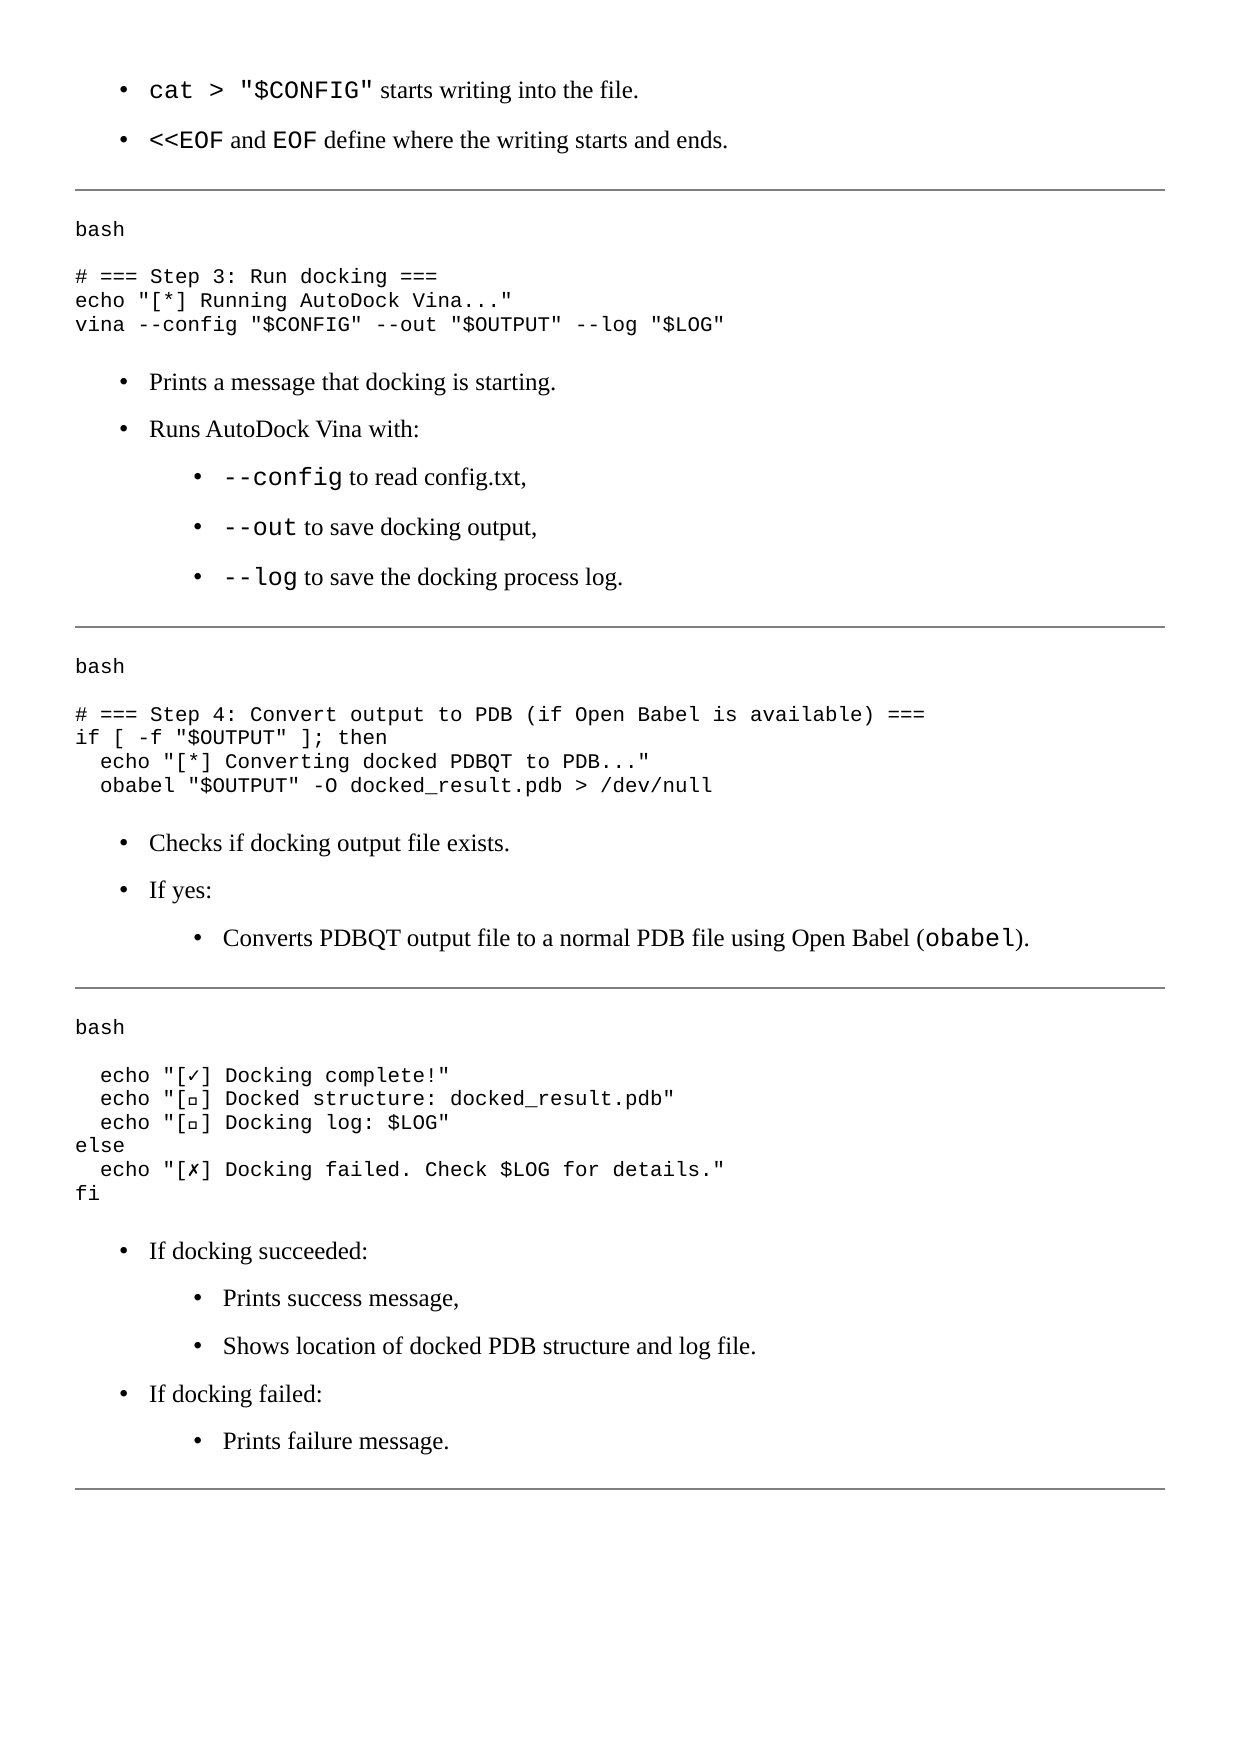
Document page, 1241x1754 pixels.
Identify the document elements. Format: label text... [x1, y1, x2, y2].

text bash [75, 656, 1165, 680]
text fi [75, 1183, 1165, 1206]
list Converts PDBQT output file to a normal PDB file using Open Babel (obabel). [193, 923, 1165, 954]
list --config to read config.txt, [193, 462, 1165, 493]
list Prints a message that docking is starting. [119, 367, 1165, 396]
list cat > "$CONFIG" starts writing into the file. [119, 75, 1165, 106]
text echo "[*] Running AutoDock Vina..." [75, 290, 1165, 314]
list Checks if docking output file exists. [119, 828, 1165, 857]
text # === Step 3: Run docking === [75, 267, 1165, 290]
list <<EOF and EOF define where the writing starts and ends. [119, 125, 1165, 156]
text echo "[📜] Docking log: $LOG" [75, 1112, 1165, 1136]
list --log to save the docking process log. [193, 562, 1165, 593]
list Prints success message, [193, 1283, 1165, 1312]
text obabel "$OUTPUT" -O docked_result.pdb > /dev/null [75, 775, 1165, 798]
text echo "[✓] Docking complete!" [75, 1064, 1165, 1088]
text bash [75, 219, 1165, 243]
text else [75, 1136, 1165, 1159]
text # === Step 4: Convert output to PDB (if Open Babel is available) === [75, 704, 1165, 727]
list Runs AutoDock Vina with: [119, 414, 1165, 443]
list Prints failure message. [193, 1426, 1165, 1455]
text if [ -f "$OUTPUT" ]; then [75, 727, 1165, 751]
text echo "[✗] Docking failed. Check $LOG for details." [75, 1159, 1165, 1183]
text echo "[📁] Docked structure: docked_result.pdb" [75, 1088, 1165, 1112]
list If docking failed: [119, 1379, 1165, 1407]
list --out to save docking output, [193, 512, 1165, 543]
list If yes: [119, 875, 1165, 904]
list Shows location of docked PDB structure and log file. [193, 1331, 1165, 1360]
text echo "[*] Converting docked PDBQT to PDB..." [75, 751, 1165, 775]
list If docking succeeded: [119, 1236, 1165, 1265]
text bash [75, 1017, 1165, 1041]
text vina --config "$CONFIG" --out "$OUTPUT" --log "$LOG" [75, 314, 1165, 337]
